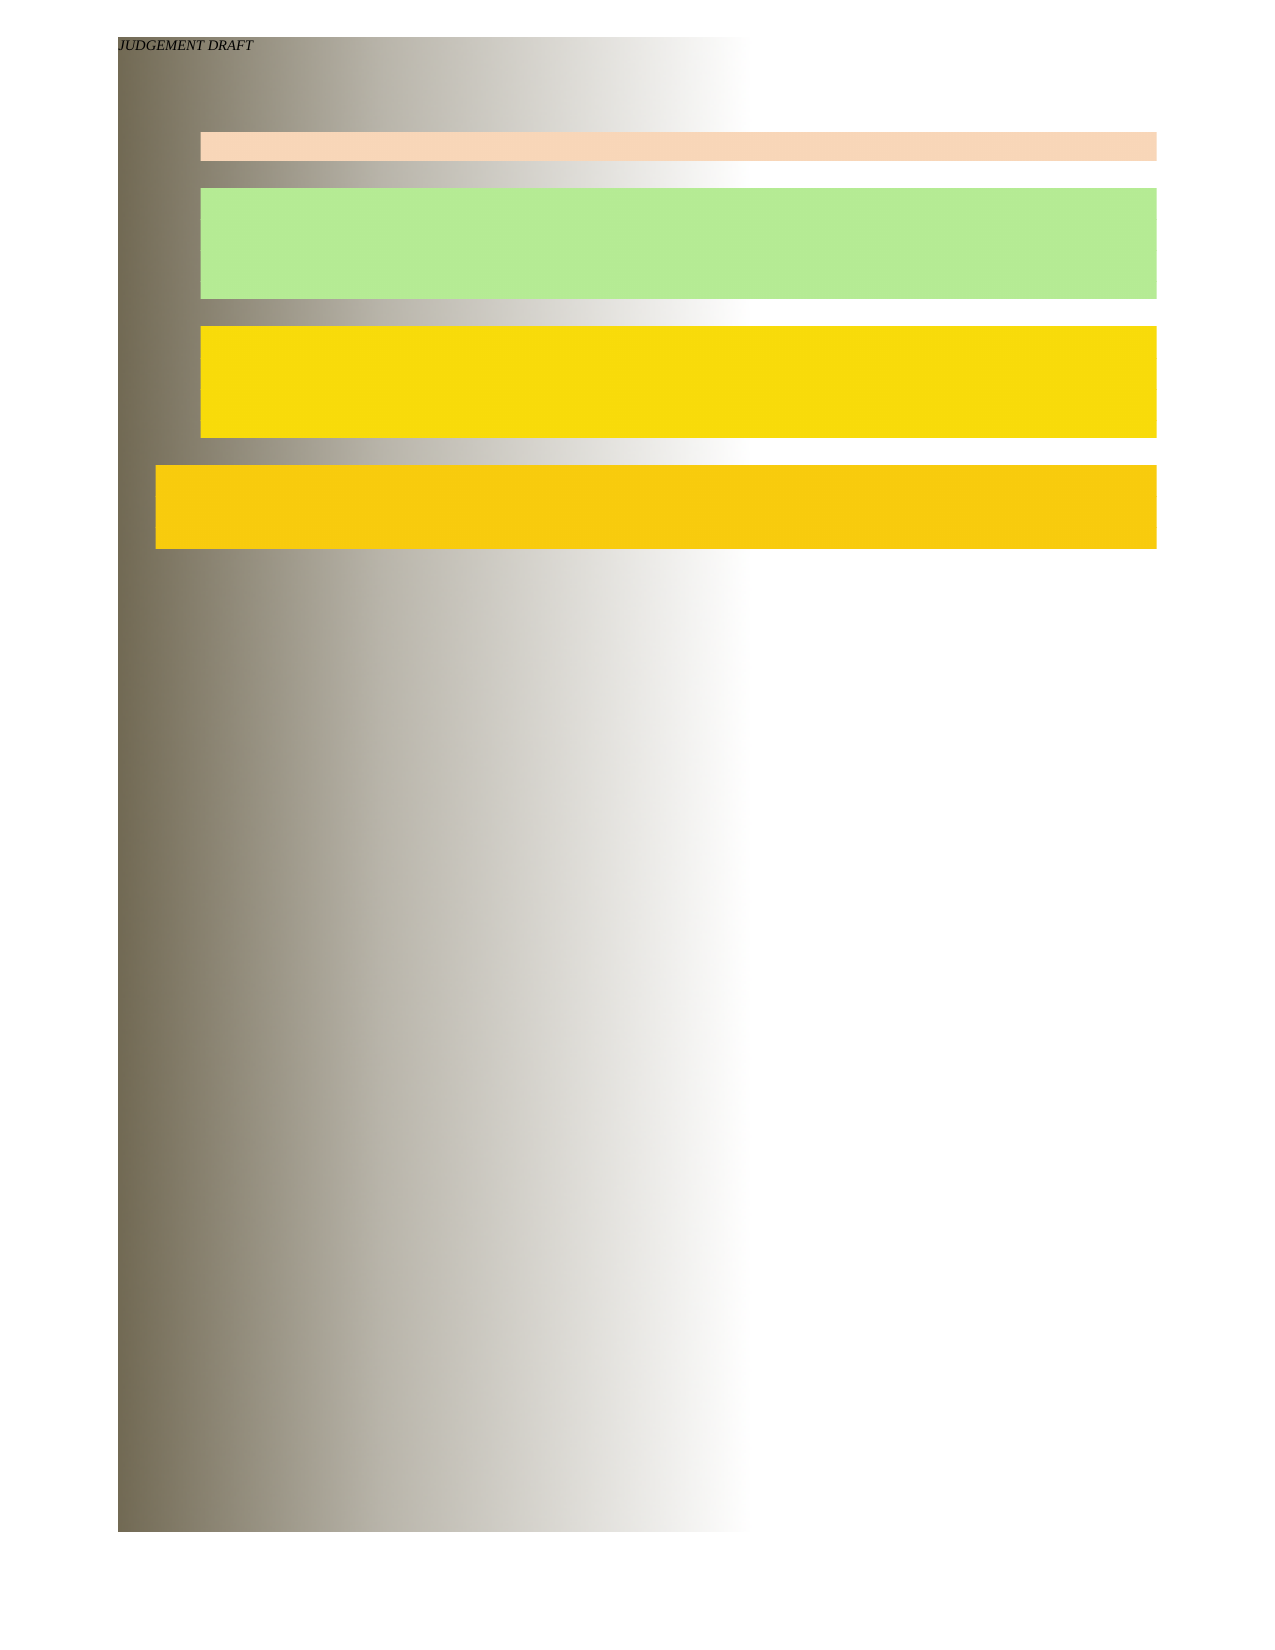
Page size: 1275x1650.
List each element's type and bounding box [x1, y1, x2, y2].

picture [118, 37, 1157, 1532]
